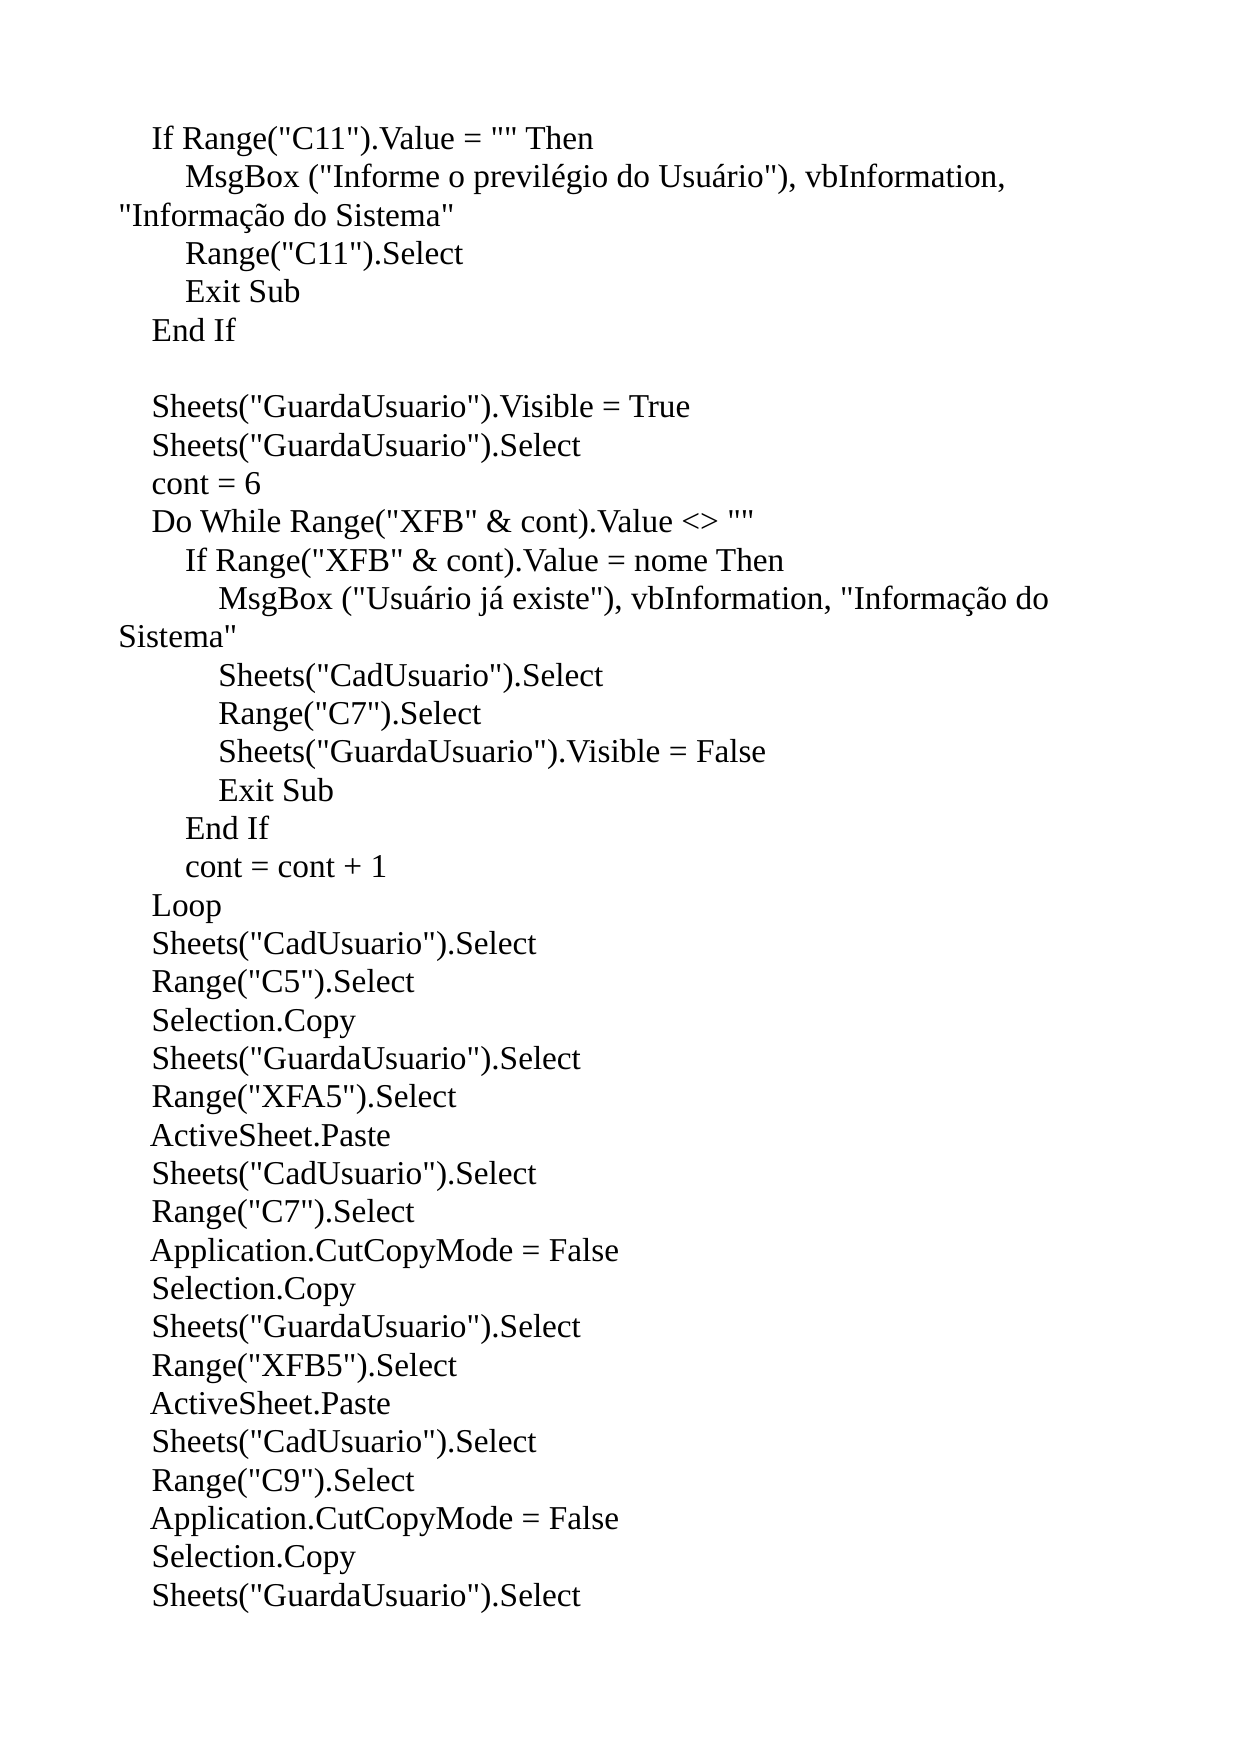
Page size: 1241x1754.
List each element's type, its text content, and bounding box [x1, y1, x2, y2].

text Selection.Copy [118, 1000, 1122, 1038]
text Sheets("GuardaUsuario").Select [118, 425, 1122, 463]
text Sheets("CadUsuario").Select [118, 923, 1122, 961]
text cont = 6 [118, 463, 1122, 501]
text Sheets("GuardaUsuario").Select [118, 1306, 1122, 1345]
text Application.CutCopyMode = False [118, 1230, 1122, 1268]
text ActiveSheet.Paste [118, 1383, 1122, 1421]
text Sheets("CadUsuario").Select [118, 655, 1122, 693]
text Exit Sub [118, 271, 1122, 310]
text ActiveSheet.Paste [118, 1115, 1122, 1153]
text Sheets("GuardaUsuario").Select [118, 1575, 1122, 1613]
text Sheets("CadUsuario").Select [118, 1153, 1122, 1191]
text Range("C5").Select [118, 961, 1122, 1000]
text Range("C7").Select [118, 1191, 1122, 1230]
text Loop [118, 885, 1122, 923]
text Sheets("GuardaUsuario").Visible = True [118, 386, 1122, 425]
text Sheets("GuardaUsuario").Select [118, 1038, 1122, 1076]
text MsgBox ("Informe o previlégio do Usuário"), vbInformation, "Informação do Sistema" [118, 156, 1122, 233]
text Selection.Copy [118, 1268, 1122, 1306]
text Selection.Copy [118, 1536, 1122, 1575]
text MsgBox ("Usuário já existe"), vbInformation, "Informação do Sistema" [118, 578, 1122, 655]
text Application.CutCopyMode = False [118, 1498, 1122, 1536]
text Exit Sub [118, 770, 1122, 808]
text If Range("XFB" & cont).Value = nome Then [118, 540, 1122, 578]
text Sheets("CadUsuario").Select [118, 1421, 1122, 1460]
text End If [118, 310, 1122, 348]
text End If [118, 808, 1122, 846]
text Range("C9").Select [118, 1460, 1122, 1498]
text Range("XFA5").Select [118, 1076, 1122, 1115]
text cont = cont + 1 [118, 846, 1122, 885]
text Range("C11").Select [118, 233, 1122, 271]
text If Range("C11").Value = "" Then [118, 118, 1122, 156]
text Range("C7").Select [118, 693, 1122, 731]
text Do While Range("XFB" & cont).Value <> "" [118, 501, 1122, 540]
text Range("XFB5").Select [118, 1345, 1122, 1383]
text Sheets("GuardaUsuario").Visible = False [118, 731, 1122, 770]
